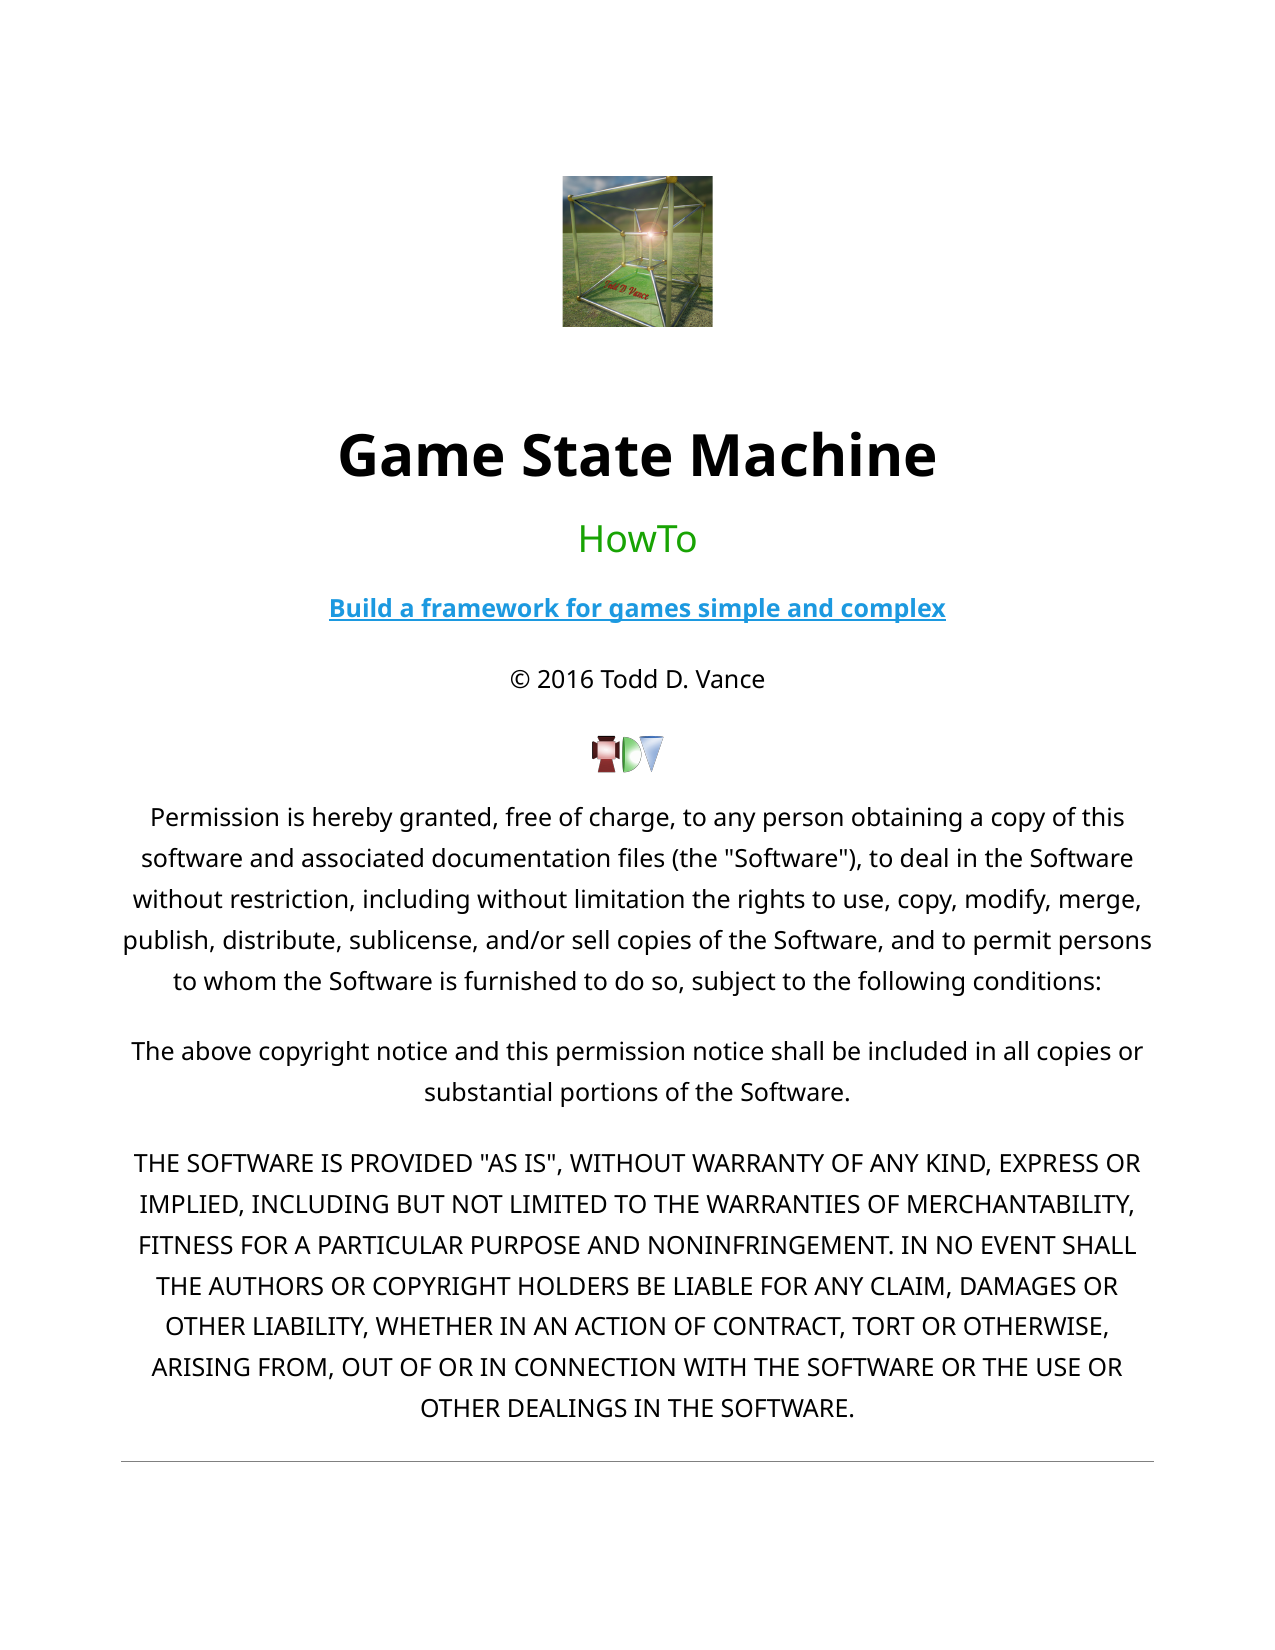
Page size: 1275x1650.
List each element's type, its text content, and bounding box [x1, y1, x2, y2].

title Game State Machine [121, 414, 1154, 493]
picture [562, 176, 713, 327]
text Permission is hereby granted, free of charge, to any person obtaining a copy of this software and associated documentation files (the "Software"), to deal in the Software without restriction, including without limitation the rights to use, copy, modify, merge, publish, distribute, sublicense, and/or sell copies of the Software, and to permit persons to whom the Software is furnished to do so, subject to the following conditions: [121, 732, 1154, 997]
text Build a framework for games simple and complex [121, 591, 1154, 624]
text The above copyright notice and this permission notice shall be included in all copies or substantial portions of the Software. [121, 1034, 1154, 1109]
text © 2016 Todd D. Vance [121, 661, 1154, 695]
text THE SOFTWARE IS PROVIDED "AS IS", WITHOUT WARRANTY OF ANY KIND, EXPRESS OR IMPLIED, INCLUDING BUT NOT LIMITED TO THE WARRANTIES OF MERCHANTABILITY, FITNESS FOR A PARTICULAR PURPOSE AND NONINFRINGEMENT. IN NO EVENT SHALL THE AUTHORS OR COPYRIGHT HOLDERS BE LIABLE FOR ANY CLAIM, DAMAGES OR OTHER LIABILITY, WHETHER IN AN ACTION OF CONTRACT, TORT OR OTHERWISE, ARISING FROM, OUT OF OR IN CONNECTION WITH THE SOFTWARE OR THE USE OR OTHER DEALINGS IN THE SOFTWARE. [121, 1146, 1154, 1425]
subtitle HowTo [121, 512, 1154, 563]
picture [589, 732, 665, 775]
